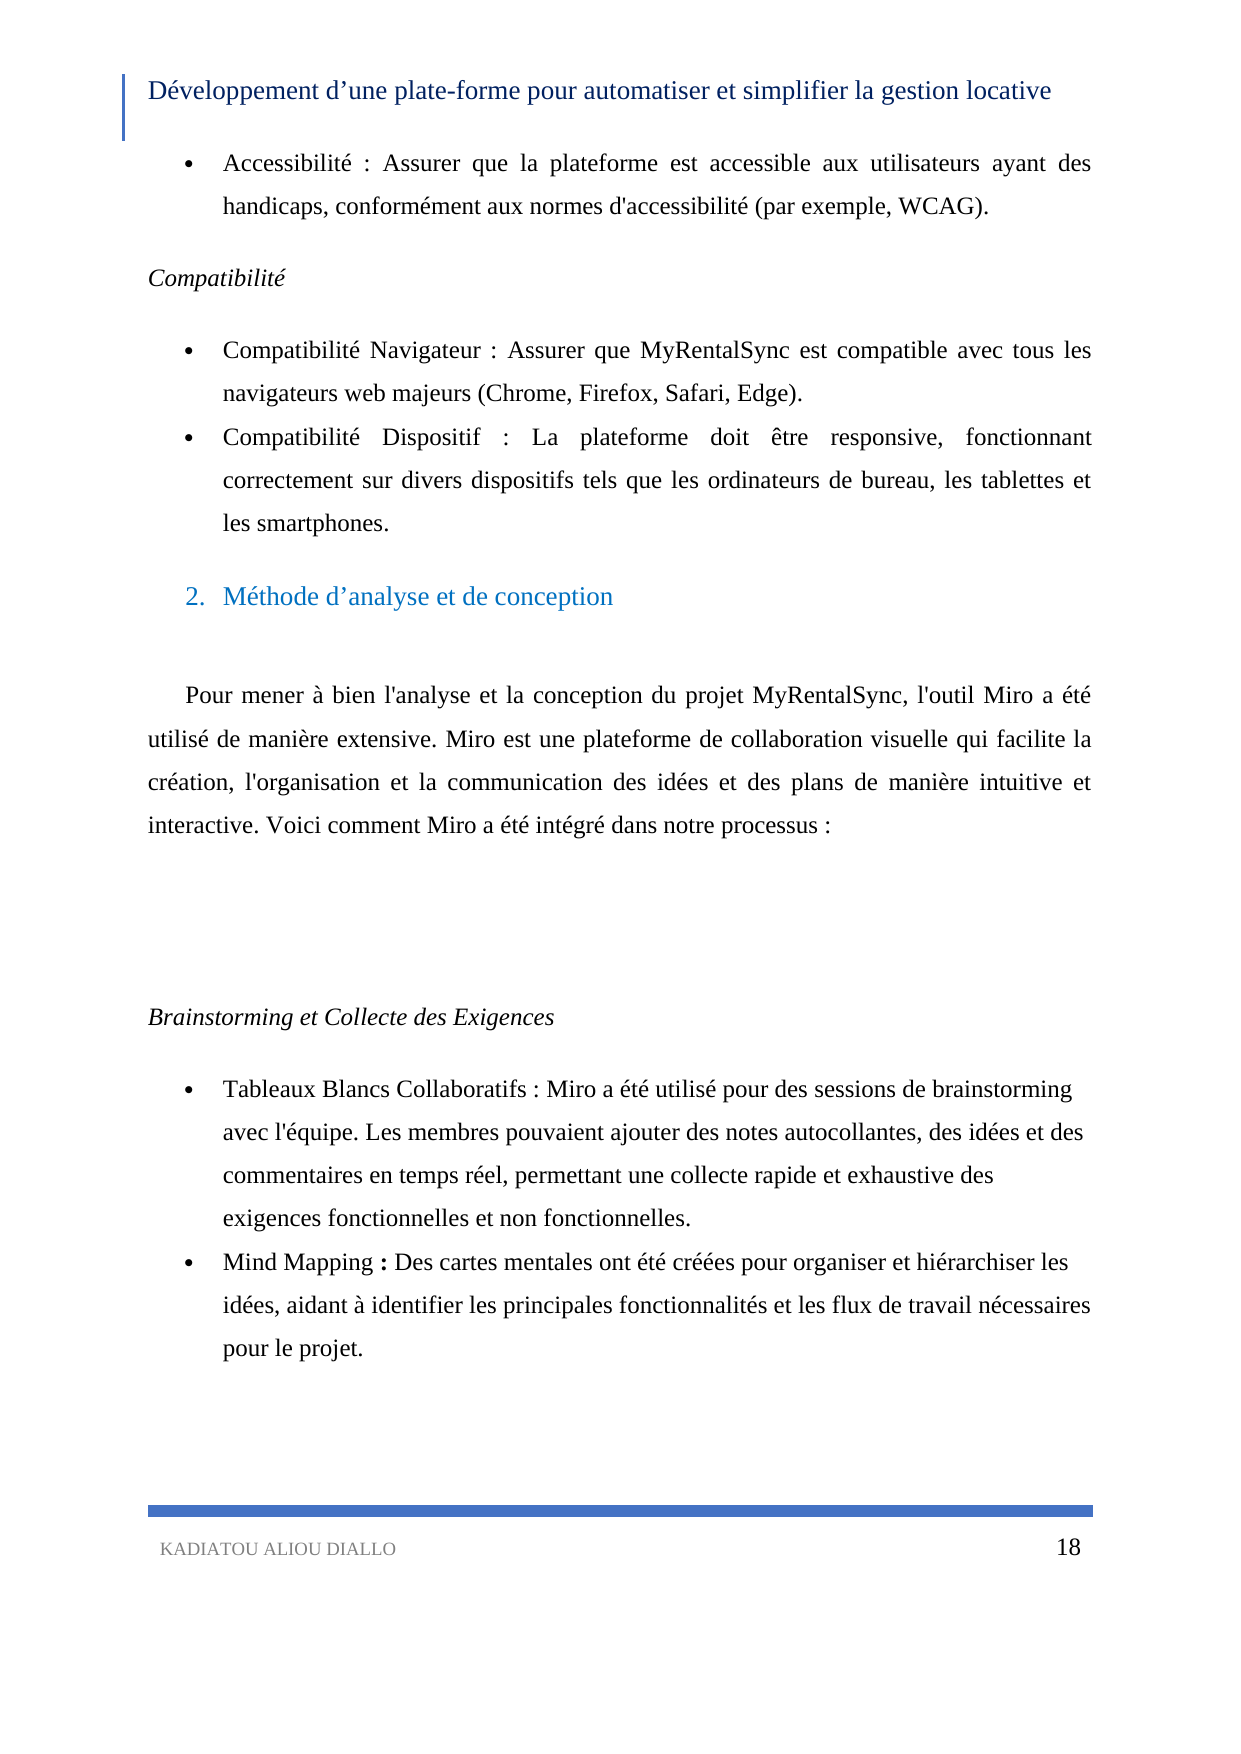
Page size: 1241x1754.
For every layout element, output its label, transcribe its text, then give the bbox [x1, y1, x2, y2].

text Compatibilité [148, 263, 1093, 292]
list Tableaux Blancs Collaboratifs : Miro a été utilisé pour des sessions de brainstorming avec l'équipe. Les membres pouvaient ajouter des notes autocollantes, des idées et des commentaires en temps réel, permettant une collecte rapide et exhaustive des exigences fonctionnelles et non fonctionnelles. [185, 1074, 1093, 1232]
list Compatibilité Navigateur : Assurer que MyRentalSync est compatible avec tous les navigateurs web majeurs (Chrome, Firefox, Safari, Edge). [185, 335, 1093, 407]
text Brainstorming et Collecte des Exigences [148, 1002, 1093, 1031]
subtitle Méthode d’analyse et de conception [185, 580, 1093, 611]
list Accessibilité : Assurer que la plateforme est accessible aux utilisateurs ayant des handicaps, conformément aux normes d'accessibilité (par exemple, WCAG). [185, 148, 1093, 219]
list Mind Mapping : Des cartes mentales ont été créées pour organiser et hiérarchiser les idées, aidant à identifier les principales fonctionnalités et les flux de travail nécessaires pour le projet. [185, 1247, 1093, 1362]
text Pour mener à bien l'analyse et la conception du projet MyRentalSync, l'outil Miro a été utilisé de manière extensive. Miro est une plateforme de collaboration visuelle qui facilite la création, l'organisation et la communication des idées et des plans de manière intuitive et interactive. Voici comment Miro a été intégré dans notre processus : [148, 681, 1093, 839]
list Compatibilité Dispositif : La plateforme doit être responsive, fonctionnant correctement sur divers dispositifs tels que les ordinateurs de bureau, les tablettes et les smartphones. [185, 422, 1093, 537]
